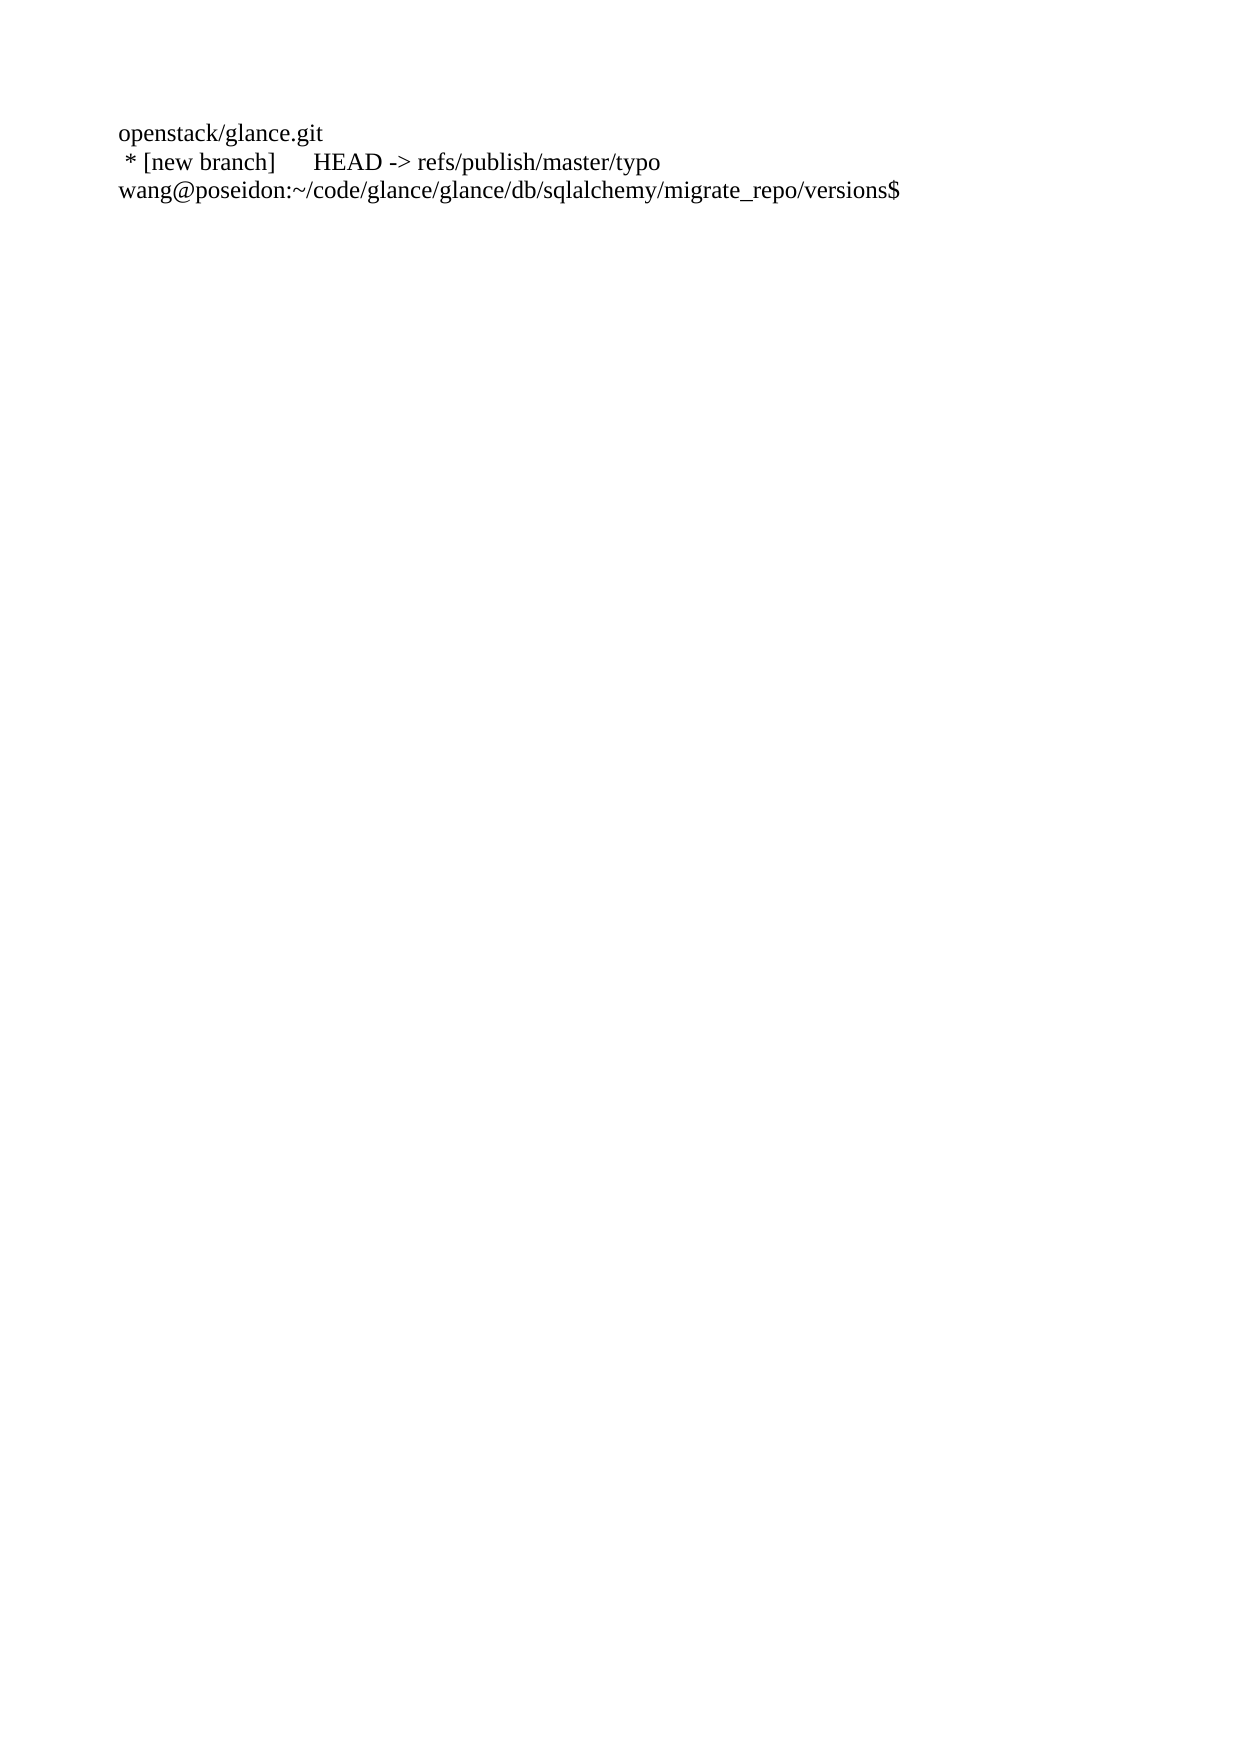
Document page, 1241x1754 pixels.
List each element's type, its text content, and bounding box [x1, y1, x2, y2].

text * [new branch] HEAD -> refs/publish/master/typo [118, 147, 1122, 176]
text wang@poseidon:~/code/glance/glance/db/sqlalchemy/migrate_repo/versions$ [118, 176, 1122, 204]
text openstack/glance.git [118, 118, 1122, 147]
